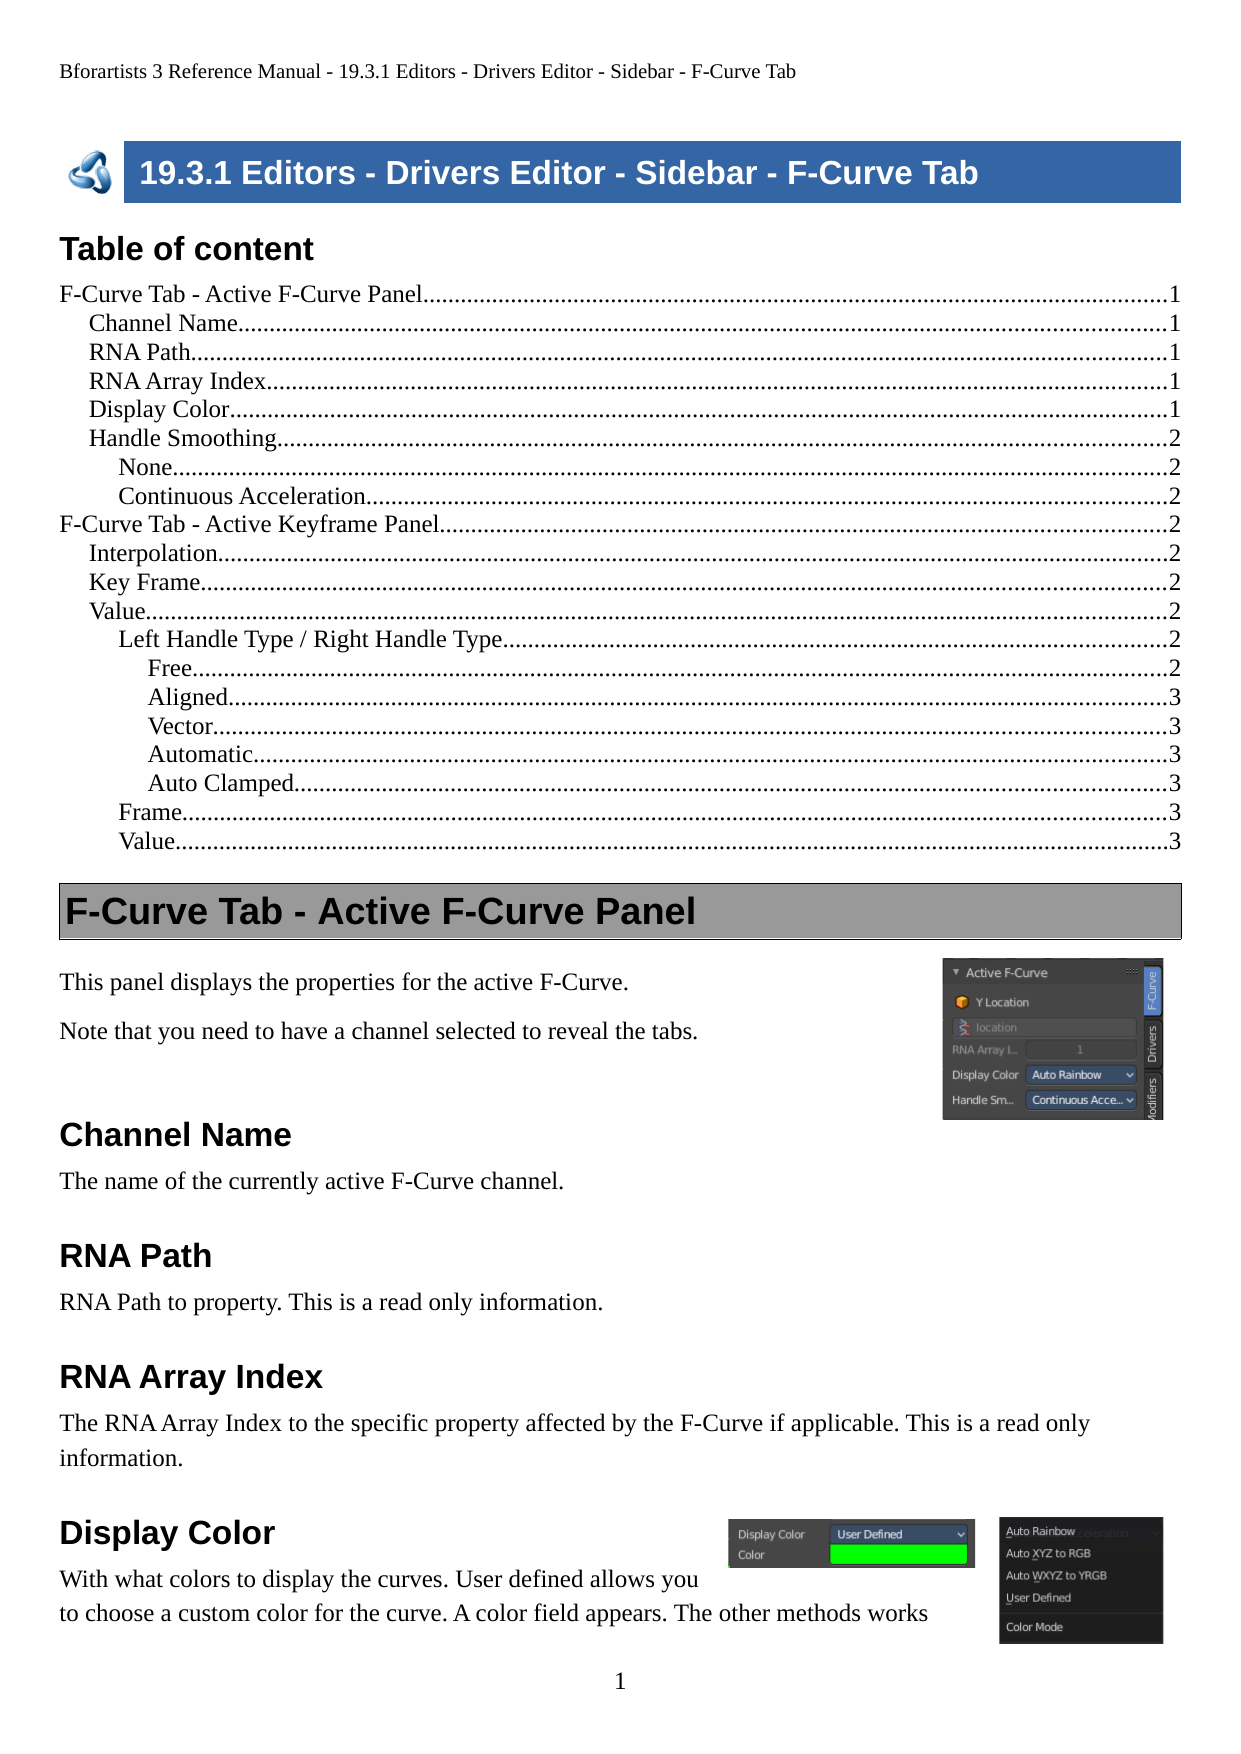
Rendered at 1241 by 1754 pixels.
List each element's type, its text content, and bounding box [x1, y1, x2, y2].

subtitle Channel Name [59, 1115, 1181, 1154]
text Interpolation 2 [88, 538, 1181, 567]
text Value 2 [88, 596, 1181, 624]
table_header [59, 141, 124, 203]
picture [999, 1517, 1164, 1644]
picture [728, 1519, 976, 1568]
text Note that you need to have a channel selected to reveal the tabs. [59, 1016, 942, 1045]
text Frame 3 [118, 797, 1181, 826]
subtitle Table of content [59, 228, 1181, 267]
subtitle RNA Path [59, 1236, 1181, 1275]
text Aligned 3 [147, 682, 1181, 711]
text Vector 3 [147, 711, 1181, 739]
text Key Frame 2 [88, 567, 1181, 596]
text Value 3 [118, 826, 1181, 854]
text The RNA Array Index to the specific property affected by the F-Curve if applicable. This is a read only information. [59, 1408, 1181, 1471]
text Left Handle Type / Right Handle Type 2 [118, 624, 1181, 653]
picture [65, 147, 114, 197]
text Automatic 3 [147, 739, 1181, 768]
text This panel displays the properties for the active F-Curve. [59, 967, 942, 996]
picture [942, 958, 1164, 1120]
text Channel Name 1 [88, 308, 1181, 337]
subtitle RNA Array Index [59, 1357, 1181, 1396]
text RNA Array Index 1 [88, 366, 1181, 394]
text F-Curve Tab - Active Keyframe Panel 2 [59, 509, 1181, 538]
text The name of the currently active F-Curve channel. [59, 1166, 1181, 1195]
text RNA Path 1 [88, 337, 1181, 366]
text F-Curve Tab - Active F-Curve Panel 1 [59, 279, 1181, 308]
text Auto Clamped 3 [147, 768, 1181, 797]
text Free 2 [147, 653, 1181, 682]
text None 2 [118, 452, 1181, 481]
text Handle Smoothing 2 [88, 423, 1181, 452]
table_header 19.3.1 Editors - Drivers Editor - Sidebar - F-Curve Tab [124, 141, 1181, 203]
table_header F-Curve Tab - Active F-Curve Panel [60, 884, 1181, 938]
text With what colors to display the curves. User defined allows you to choose a custom color for the curve. A color field appears. The other methods works [59, 1564, 999, 1627]
text Continuous Acceleration 2 [118, 481, 1181, 509]
subtitle Display Color [59, 1513, 1181, 1551]
text Display Color 1 [88, 394, 1181, 423]
text RNA Path to property. This is a read only information. [59, 1287, 1181, 1316]
